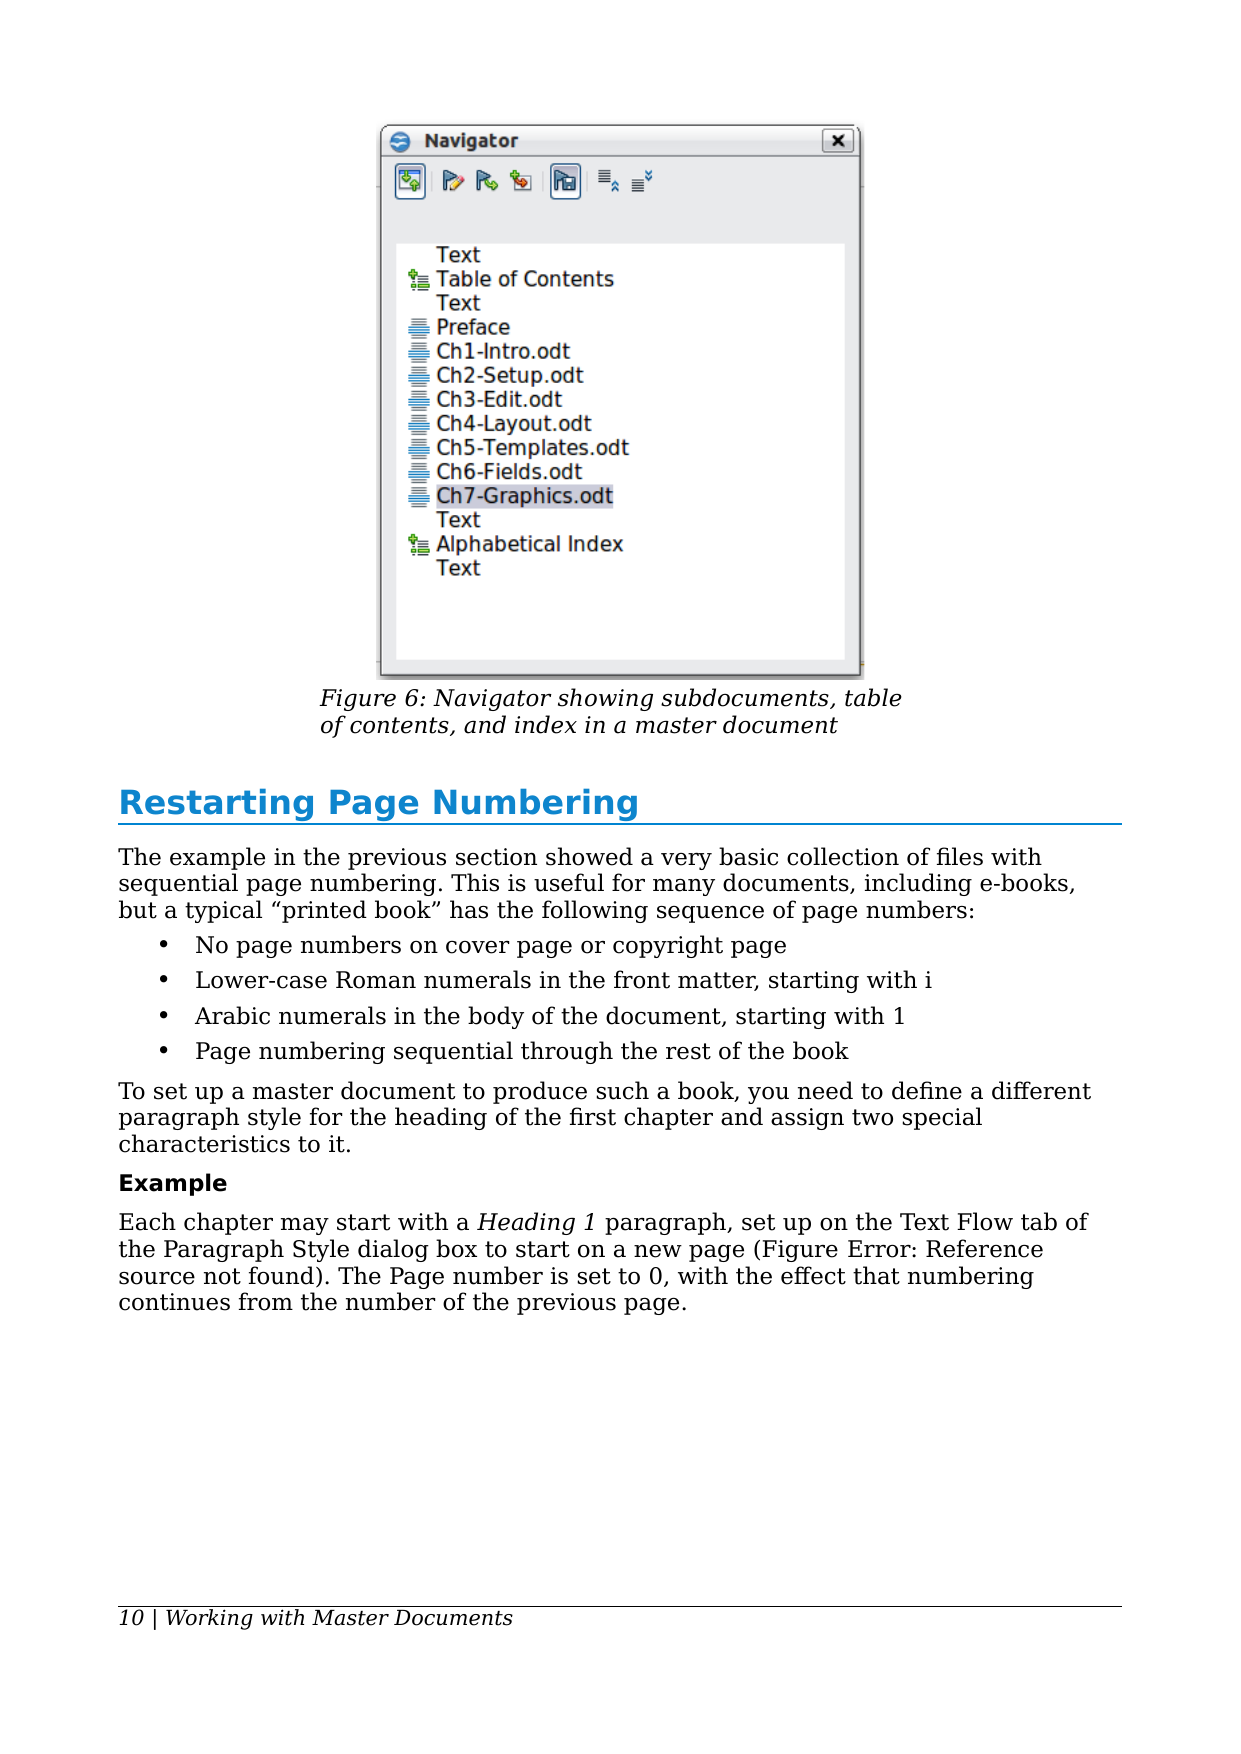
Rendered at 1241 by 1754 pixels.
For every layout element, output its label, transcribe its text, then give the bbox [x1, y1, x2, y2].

list Lower-case Roman numerals in the front matter, starting with i [156, 966, 1122, 995]
text Each chapter may start with a Heading 1 paragraph, set up on the Text Flow tab of the Paragraph Style dialog box to start on a new page (Figure Error: Reference source not found). The Page number is set to 0, with the effect that numbering continues from the number of the previous page. [118, 1209, 1122, 1316]
picture [376, 118, 865, 680]
list No page numbers on cover page or copyright page [156, 930, 1122, 959]
list Arabic numerals in the body of the document, starting with 1 [156, 1001, 1122, 1030]
list Page numbering sequential through the rest of the book [156, 1036, 1122, 1066]
text To set up a master document to produce such a book, you need to define a different paragraph style for the heading of the first chapter and assign two special characteristics to it. [118, 1078, 1122, 1158]
text Figure 6: Navigator showing subdocuments, table of contents, and index in a master document [320, 686, 920, 739]
list The example in the previous section showed a very basic collection of files with sequential page numbering. This is useful for many documents, including e-books, but a typical “printed book” has the following sequence of page numbers: [118, 844, 1122, 924]
subtitle Restarting Page Numbering [118, 784, 1122, 823]
text Example [118, 1170, 1122, 1197]
